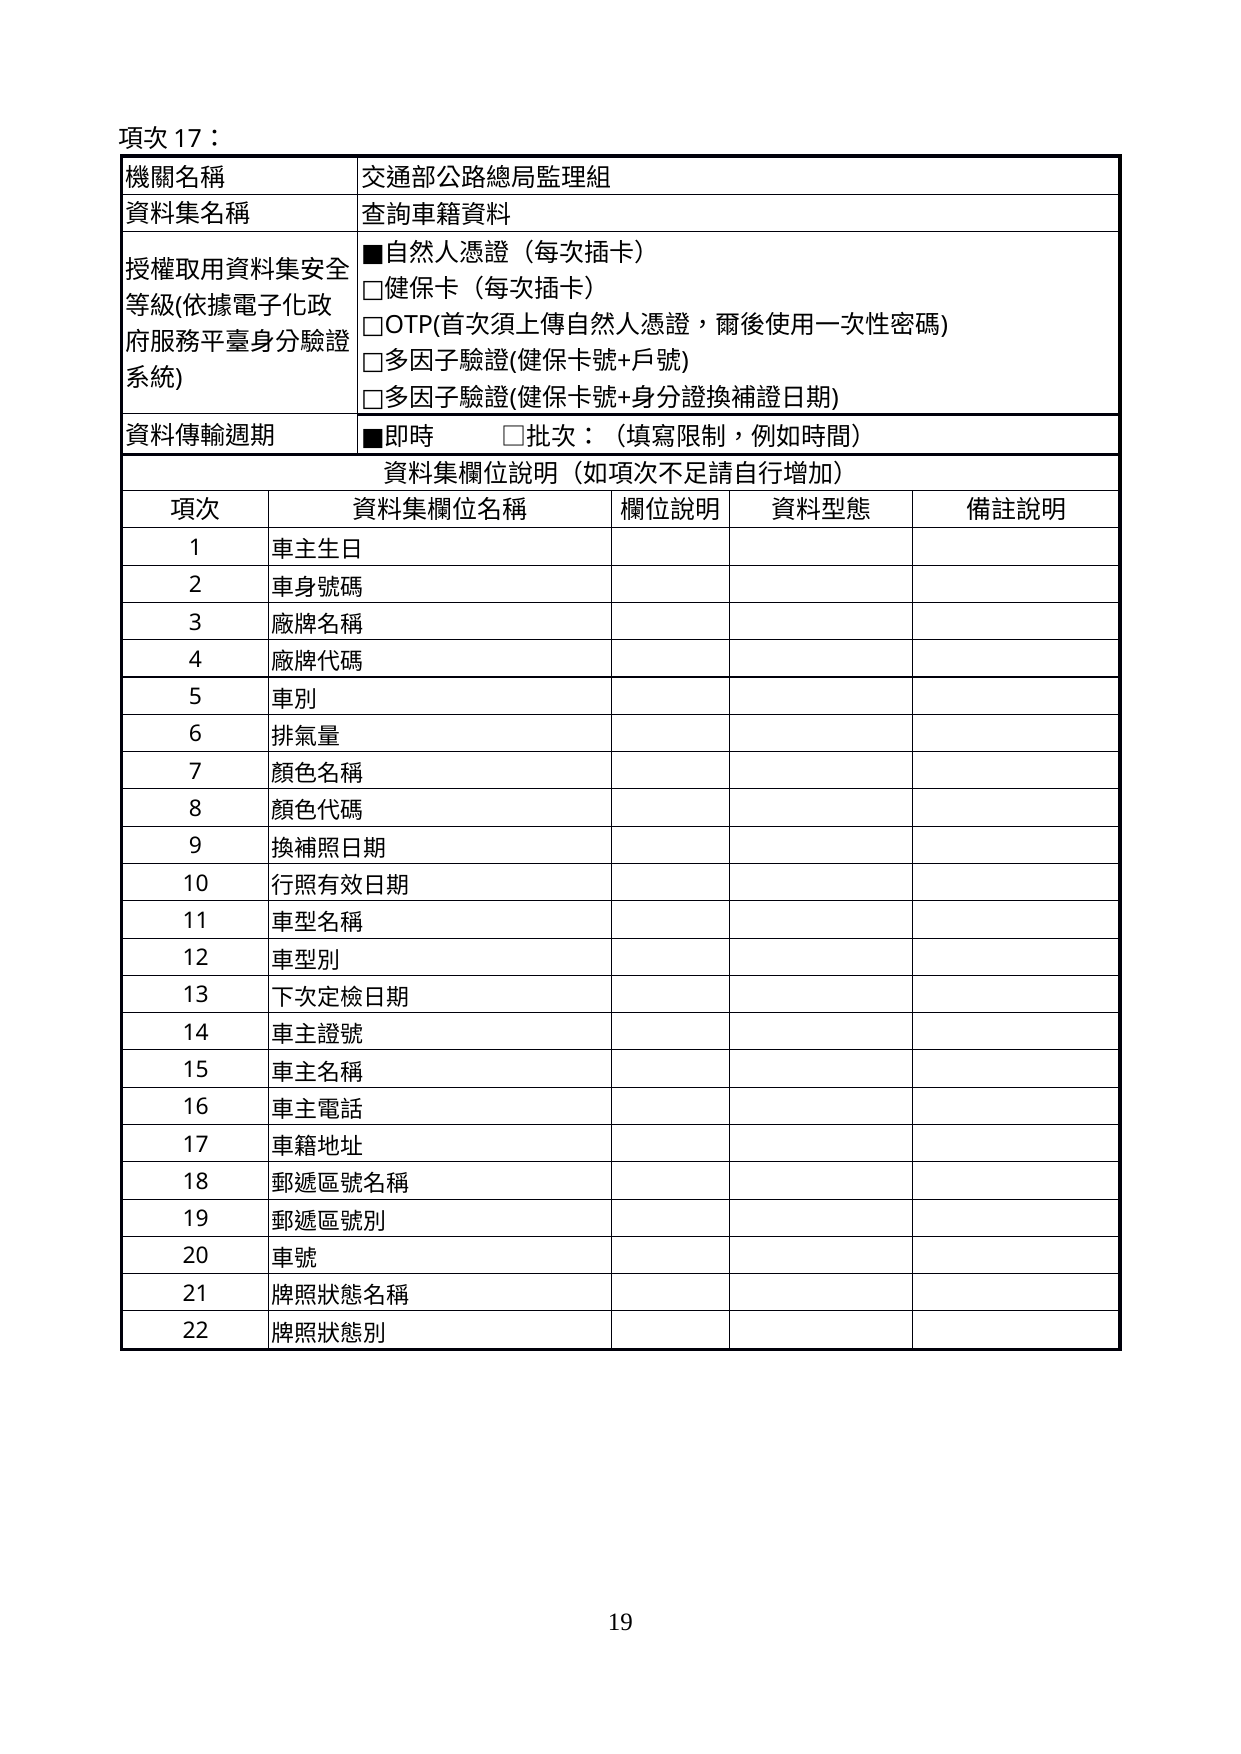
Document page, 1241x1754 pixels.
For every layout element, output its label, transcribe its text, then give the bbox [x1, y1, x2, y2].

table_cell [913, 752, 1118, 788]
table_cell [612, 1088, 729, 1124]
table_cell 1 [123, 528, 268, 564]
table_cell ■即時 □批次：（填寫限制，例如時間） [358, 416, 1118, 453]
table_cell [913, 1200, 1118, 1236]
table_cell 資料集欄位說明（如項次不足請自行增加） [123, 456, 1118, 490]
table_cell [612, 1200, 729, 1236]
table_cell 車別 [269, 678, 611, 714]
table_cell 車型名稱 [269, 901, 611, 937]
table_cell [730, 1162, 912, 1198]
table_cell [730, 603, 912, 639]
table_cell [612, 901, 729, 937]
table_cell 資料集欄位名稱 [269, 491, 611, 527]
table_cell 資料傳輸週期 [123, 414, 357, 453]
table_cell [913, 1125, 1118, 1161]
table_cell 資料集名稱 [123, 195, 357, 231]
table_cell [730, 939, 912, 975]
table_cell [913, 976, 1118, 1012]
table_cell [730, 1200, 912, 1236]
table_cell [913, 603, 1118, 639]
table_cell 郵遞區號別 [269, 1200, 611, 1236]
table_cell 欄位說明 [612, 491, 729, 527]
table_cell [730, 1274, 912, 1310]
table_cell 3 [123, 603, 268, 639]
table_cell [913, 528, 1118, 564]
table_cell 行照有效日期 [269, 864, 611, 900]
table_header 交通部公路總局監理組 [358, 158, 1118, 194]
table_cell [913, 1274, 1118, 1310]
table_cell [612, 1162, 729, 1198]
table_cell 資料型態 [730, 491, 912, 527]
table_cell [612, 528, 729, 564]
table_cell 17 [123, 1125, 268, 1161]
table_cell 下次定檢日期 [269, 976, 611, 1012]
table_cell [730, 1311, 912, 1348]
table_cell 16 [123, 1088, 268, 1124]
table_cell 授權取用資料集安全等級(依據電子化政府服務平臺身分驗證系統) [123, 232, 357, 413]
table_cell [913, 901, 1118, 937]
table_cell [612, 678, 729, 714]
table_cell [913, 1237, 1118, 1273]
table_cell 5 [123, 678, 268, 714]
table_cell 查詢車籍資料 [358, 195, 1118, 231]
table_cell 車主電話 [269, 1088, 611, 1124]
table_cell 項次 [123, 491, 268, 527]
table_cell [612, 864, 729, 900]
table_cell [913, 827, 1118, 863]
table_cell [612, 1311, 729, 1348]
table_cell 廠牌代碼 [269, 640, 611, 676]
table_cell [730, 528, 912, 564]
table_cell [730, 976, 912, 1012]
table_cell [913, 678, 1118, 714]
table_cell 車身號碼 [269, 566, 611, 602]
table_cell 20 [123, 1237, 268, 1273]
table_cell [730, 1237, 912, 1273]
table_cell [913, 640, 1118, 676]
table_cell [730, 566, 912, 602]
table_cell [913, 566, 1118, 602]
table_cell [612, 939, 729, 975]
table_cell [730, 1013, 912, 1049]
table_cell [612, 566, 729, 602]
table_cell 15 [123, 1050, 268, 1087]
table_cell 4 [123, 640, 268, 676]
table_cell [730, 789, 912, 826]
table_cell 19 [123, 1200, 268, 1236]
table_cell [730, 901, 912, 937]
table_cell [913, 939, 1118, 975]
table_cell [730, 640, 912, 676]
table_cell [913, 1013, 1118, 1049]
table_cell 10 [123, 864, 268, 900]
table_cell 13 [123, 976, 268, 1012]
table_cell [612, 1050, 729, 1087]
table_cell 22 [123, 1311, 268, 1348]
table_cell [612, 789, 729, 826]
table_cell ■自然人憑證（每次插卡） □健保卡（每次插卡） □OTP(首次須上傳自然人憑證，爾後使用一次性密碼) □多因子驗證(健保卡號+戶號) □多因子驗證(健保卡號+身分證換補證日期) [358, 232, 1118, 413]
table_cell [913, 789, 1118, 826]
table_cell 14 [123, 1013, 268, 1049]
table_cell 12 [123, 939, 268, 975]
table_cell 21 [123, 1274, 268, 1310]
table_cell 8 [123, 789, 268, 826]
table_cell [730, 1050, 912, 1087]
table_cell [612, 1013, 729, 1049]
table_header 機關名稱 [123, 158, 357, 194]
text 項次17： [118, 118, 1122, 154]
table_cell [913, 864, 1118, 900]
table_cell [730, 715, 912, 751]
table_cell 2 [123, 566, 268, 602]
table_cell 排氣量 [269, 715, 611, 751]
table_cell [612, 715, 729, 751]
table_cell 牌照狀態別 [269, 1311, 611, 1348]
table_cell [612, 976, 729, 1012]
table_cell 11 [123, 901, 268, 937]
table_cell 郵遞區號名稱 [269, 1162, 611, 1198]
table_cell [913, 1088, 1118, 1124]
table_cell 換補照日期 [269, 827, 611, 863]
table_cell 備註說明 [913, 491, 1118, 527]
table_cell [612, 752, 729, 788]
table_cell [730, 1125, 912, 1161]
table_cell [913, 1162, 1118, 1198]
table_cell 車主名稱 [269, 1050, 611, 1087]
table_cell 顏色名稱 [269, 752, 611, 788]
table_cell 6 [123, 715, 268, 751]
table_cell 車主生日 [269, 528, 611, 564]
table_cell 顏色代碼 [269, 789, 611, 826]
table_cell [913, 1050, 1118, 1087]
table_cell 牌照狀態名稱 [269, 1274, 611, 1310]
table_cell 9 [123, 827, 268, 863]
table_cell [612, 1125, 729, 1161]
table_cell [612, 603, 729, 639]
table_cell 車主證號 [269, 1013, 611, 1049]
table_cell [913, 715, 1118, 751]
table_cell 車型別 [269, 939, 611, 975]
table_cell [612, 640, 729, 676]
table_cell [730, 678, 912, 714]
table_cell [730, 752, 912, 788]
table_cell 車號 [269, 1237, 611, 1273]
table_cell [612, 1274, 729, 1310]
table_cell 車籍地址 [269, 1125, 611, 1161]
table_cell 18 [123, 1162, 268, 1198]
table_cell [730, 1088, 912, 1124]
table_cell [730, 864, 912, 900]
table_cell [730, 827, 912, 863]
table_cell 7 [123, 752, 268, 788]
table_cell 廠牌名稱 [269, 603, 611, 639]
table_cell [612, 1237, 729, 1273]
table_cell [612, 827, 729, 863]
table_cell [913, 1311, 1118, 1348]
